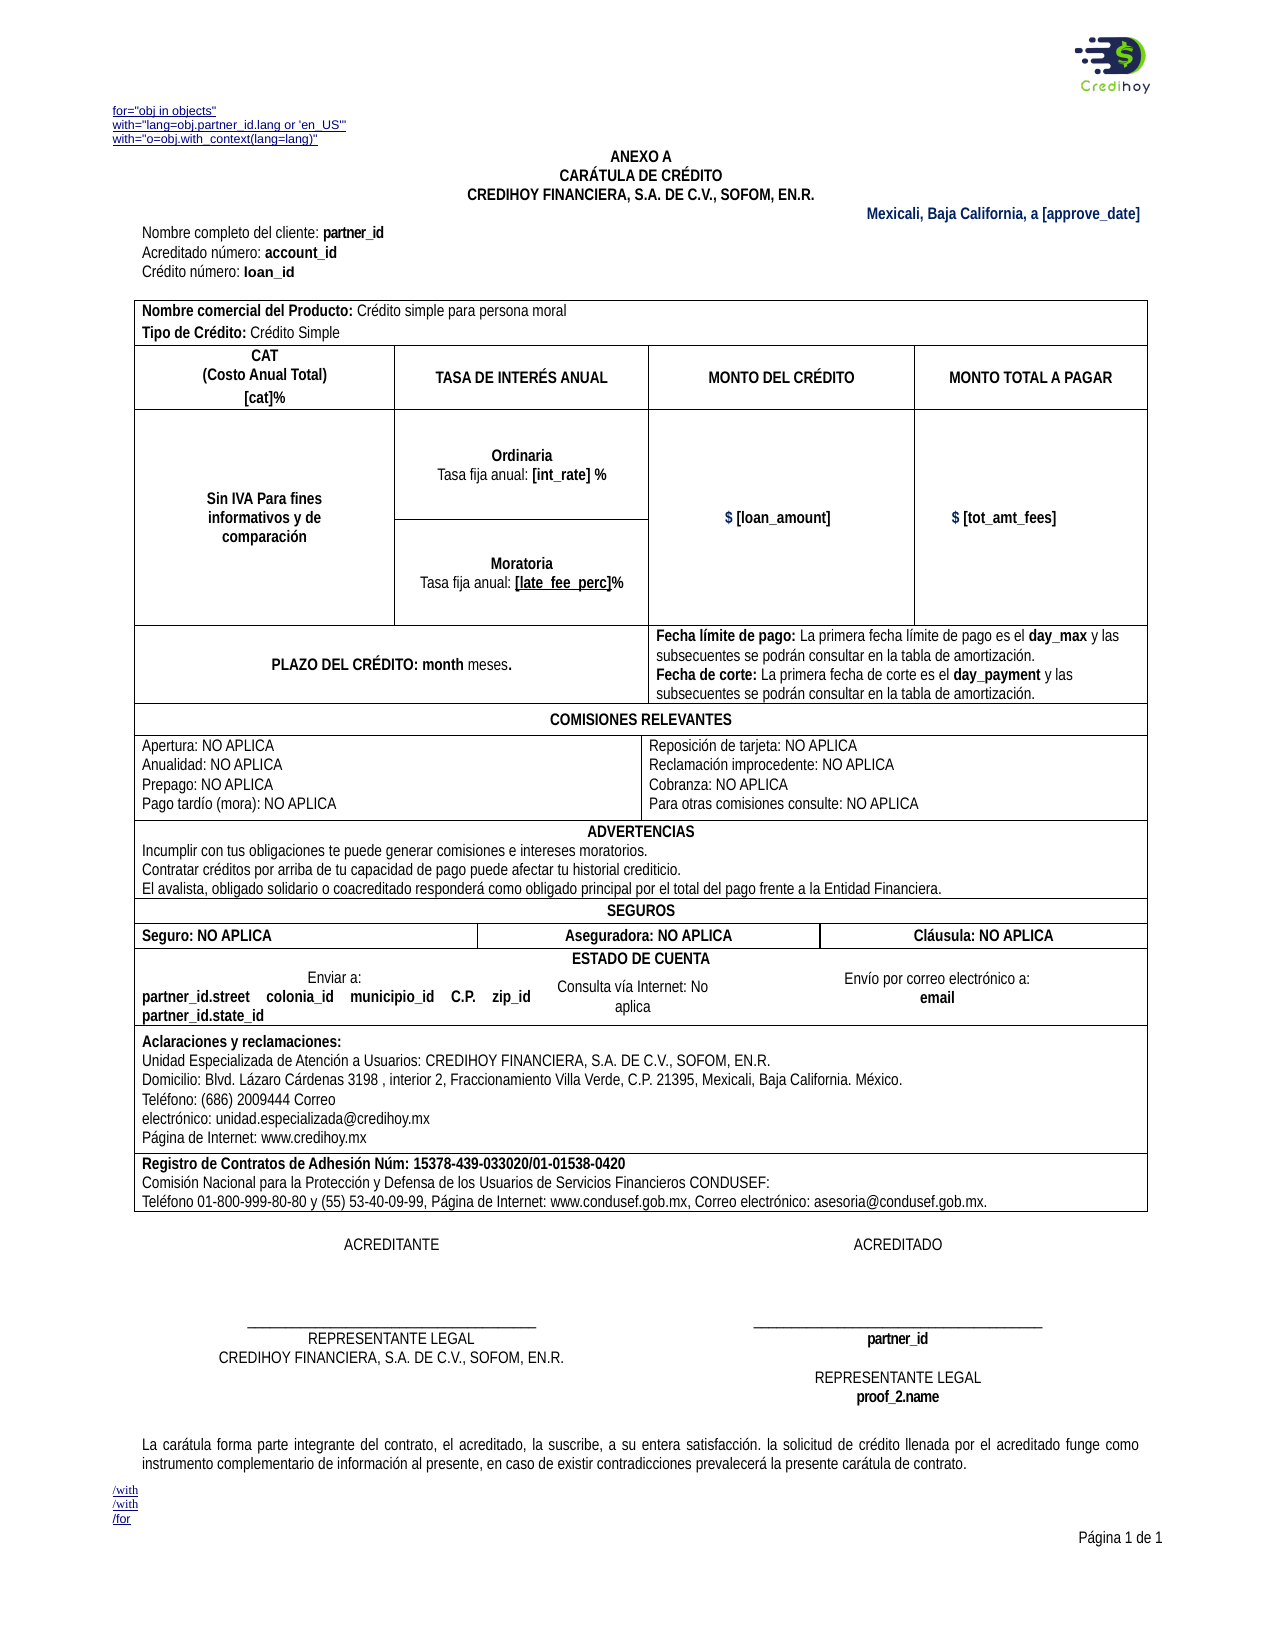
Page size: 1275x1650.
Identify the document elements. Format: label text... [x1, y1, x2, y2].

table_cell ACREDITADO [649, 1212, 1147, 1257]
text /for [112, 1512, 1162, 1526]
table_cell Cláusula: NO APLICA [821, 924, 1147, 947]
table_cell Aclaraciones y reclamaciones: Unidad Especializada de Atención a Usuarios: CREDIHOY FINANCIERA, S.A. DE C.V., SOFOM, EN.R. Domicilio: Blvd. Lázaro Cárdenas 3198 , interior 2, Fraccionamiento Villa Verde, C.P. 21395, Mexicali, Baja California. México. Teléfono: (686) 2009444 Correo electrónico: unidad.especializada@credihoy.mx Página de Internet: www.credihoy.mx [135, 1026, 1147, 1152]
text /with [112, 1483, 1162, 1497]
table_cell Fecha límite de pago: La primera fecha límite de pago es el day_max y las subsecuentes se podrán consultar en la tabla de amortización. Fecha de corte: La primera fecha de corte es el day_payment y las subsecuentes se podrán consultar en la tabla de amortización. [649, 626, 1147, 703]
table_cell Nombre comercial del Producto: Crédito simple para persona moral [135, 301, 1147, 320]
table_cell Sin IVA Para fines informativos y de comparación [135, 410, 394, 625]
table_cell Enviar a: partner_id.street colonia_id municipio_id C.P. zip_id partner_id.state_id [135, 968, 538, 1025]
table_cell MONTO TOTAL A PAGAR [915, 346, 1147, 409]
table_cell $ [tot_amt_fees] [915, 410, 1147, 625]
table_cell ACREDITANTE [135, 1212, 649, 1257]
table_cell $ [loan_amount] [649, 410, 914, 625]
text /with [112, 1497, 1162, 1512]
table_cell Aseguradora: NO APLICA [478, 924, 819, 947]
table_header ANEXO A CARÁTULA DE CRÉDITO CREDIHOY FINANCIERA, S.A. DE C.V., SOFOM, EN.R. Mexicali, Baja California, a [approve_date] Nombre completo del cliente: partner_id Acreditado número: account_id Crédito número: loan_id [135, 147, 1147, 300]
text with="lang=obj.partner_id.lang or 'en_US'" [112, 118, 1162, 132]
table_cell MONTO DEL CRÉDITO [649, 346, 914, 409]
table_cell Reposición de tarjeta: NO APLICA Reclamación improcedente: NO APLICA Cobranza: NO APLICA Para otras comisiones consulte: NO APLICA [642, 736, 1147, 820]
table_cell ESTADO DE CUENTA [135, 949, 1147, 968]
table_cell Registro de Contratos de Adhesión Núm: 15378-439-033020/01-01538-0420 Comisión Nacional para la Protección y Defensa de los Usuarios de Servicios Financieros CONDUSEF: Teléfono 01-800-999-80-80 y (55) 53-40-09-99, Página de Internet: www.condusef.gob.mx, Correo electrónico: asesoria@condusef.gob.mx. [135, 1154, 1147, 1211]
table_cell Seguro: NO APLICA [135, 924, 477, 947]
table_cell TASA DE INTERÉS ANUAL [395, 346, 648, 409]
text with="o=obj.with_context(lang=lang)" [112, 132, 1162, 147]
table_cell partner_id REPRESENTANTE LEGAL proof_2.name [649, 1329, 1147, 1425]
text for="obj in objects" [112, 103, 1162, 118]
table_cell REPRESENTANTE LEGAL CREDIHOY FINANCIERA, S.A. DE C.V., SOFOM, EN.R. [135, 1329, 649, 1425]
table_cell Tipo de Crédito: Crédito Simple [135, 320, 1147, 345]
table_cell SEGUROS [135, 899, 1147, 923]
picture [1074, 37, 1150, 94]
table_cell Ordinaria Tasa fija anual: [int_rate] % [395, 410, 648, 519]
table_cell Envío por correo electrónico a: email [727, 968, 1147, 1025]
table_cell PLAZO DEL CRÉDITO: month meses. [135, 626, 648, 703]
table_cell La carátula forma parte integrante del contrato, el acreditado, la suscribe, a su entera satisfacción. la solicitud de crédito llenada por el acreditado funge como instrumento complementario de información al presente, en caso de existir contradicciones prevalecerá la presente carátula de contrato. [135, 1425, 1147, 1483]
table_cell Apertura: NO APLICA Anualidad: NO APLICA Prepago: NO APLICA Pago tardío (mora): NO APLICA [135, 736, 641, 820]
table_cell Consulta vía Internet: No aplica [538, 968, 727, 1025]
table_cell ADVERTENCIAS Incumplir con tus obligaciones te puede generar comisiones e intereses moratorios. Contratar créditos por arriba de tu capacidad de pago puede afectar tu historial crediticio. El avalista, obligado solidario o coacreditado responderá como obligado principal por el total del pago frente a la Entidad Financiera. [135, 821, 1147, 898]
table_cell ______________________________________ [135, 1258, 649, 1329]
table_cell ______________________________________ [649, 1258, 1147, 1329]
table_cell COMISIONES RELEVANTES [135, 704, 1147, 735]
table_cell CAT (Costo Anual Total) [135, 346, 394, 384]
table_cell [cat]% [135, 384, 394, 409]
table_cell Moratoria Tasa fija anual: [late_fee_perc]% [395, 520, 648, 625]
